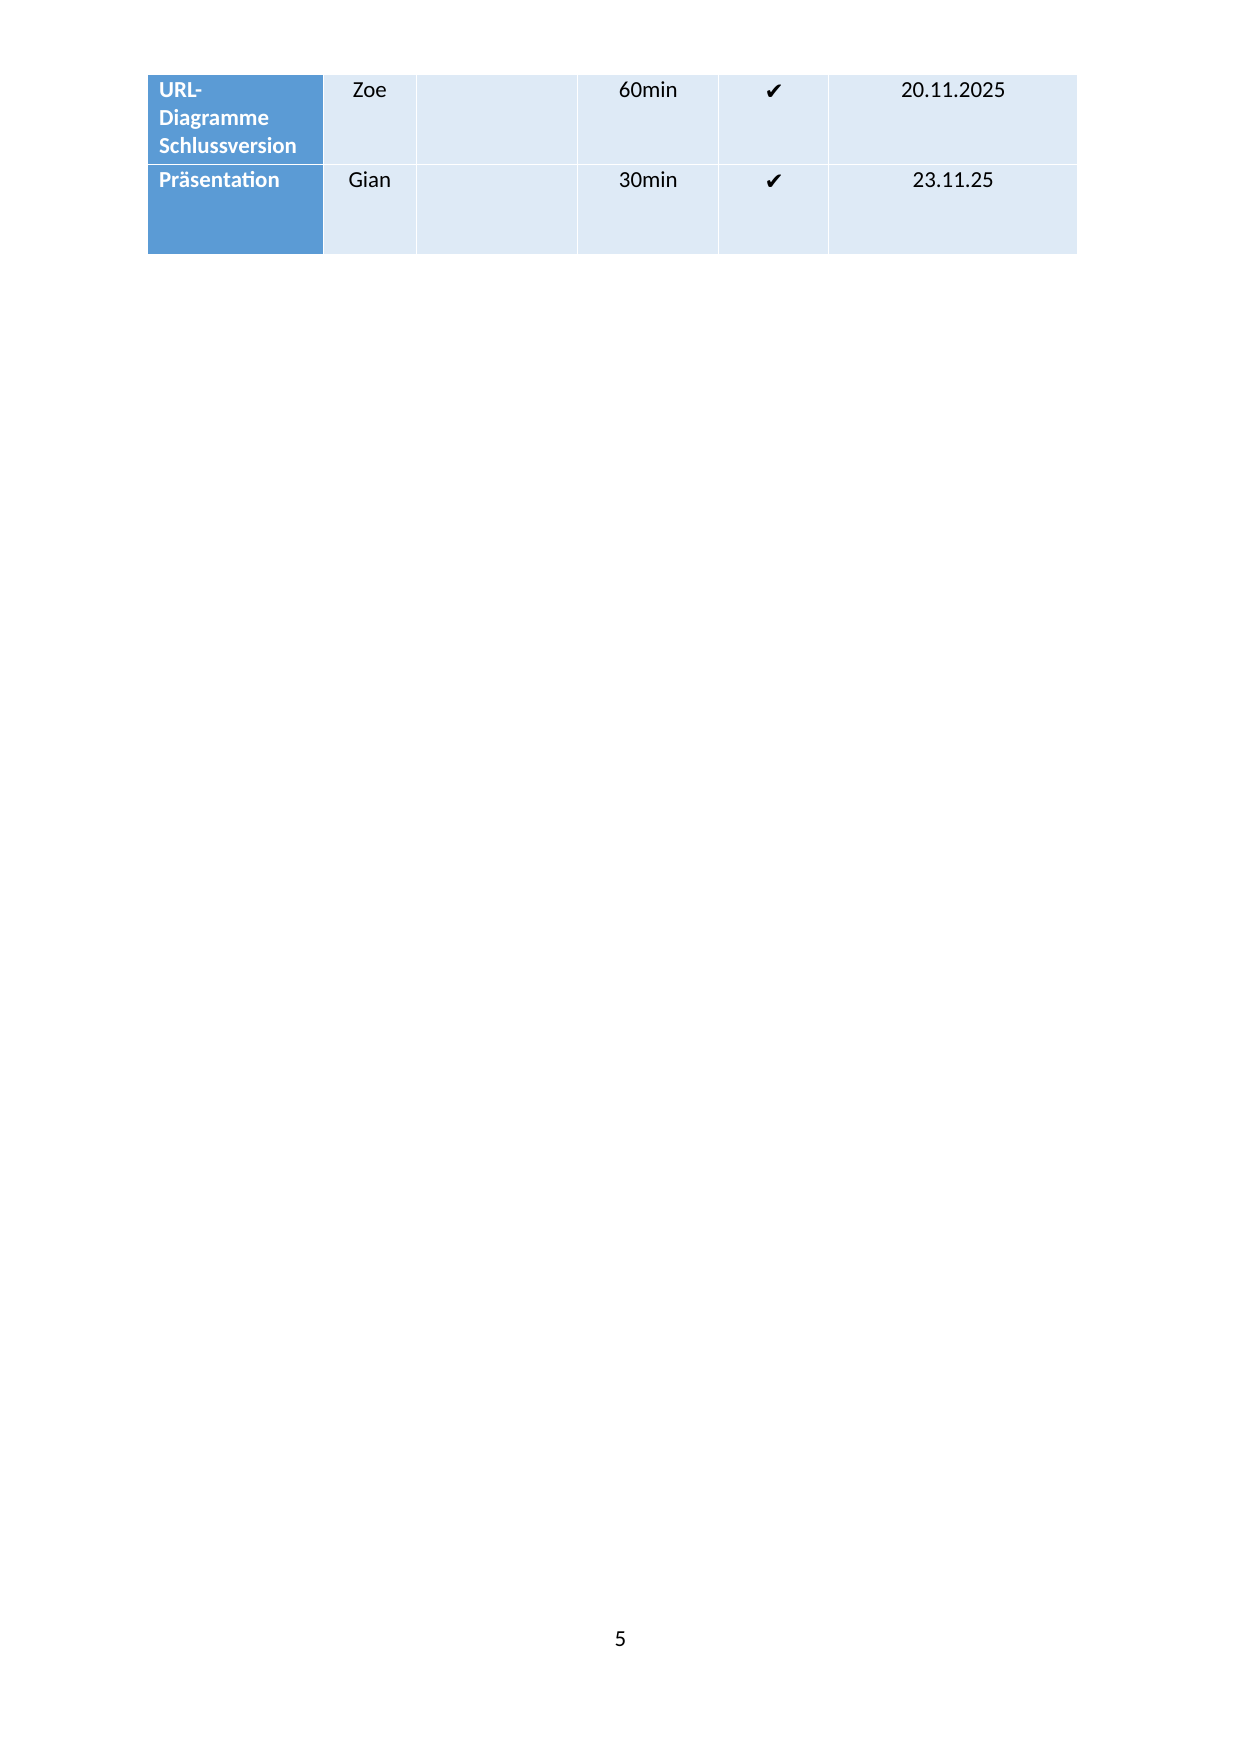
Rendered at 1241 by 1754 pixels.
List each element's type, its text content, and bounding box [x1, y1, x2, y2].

table_cell 60min [578, 75, 718, 164]
table_cell 30min [578, 165, 718, 254]
table_cell [417, 75, 577, 164]
table_cell 20.11.2025 [829, 75, 1077, 164]
table_cell Zoe [324, 75, 416, 164]
table_cell 23.11.25 [829, 165, 1077, 254]
table_cell ✔️ [719, 75, 828, 164]
table_cell Gian [324, 165, 416, 254]
table_cell Präsentation [148, 165, 323, 254]
table_cell URL-Diagramme Schlussversion [148, 75, 323, 164]
table_cell ✔️ [719, 165, 828, 254]
table_cell [417, 165, 577, 254]
